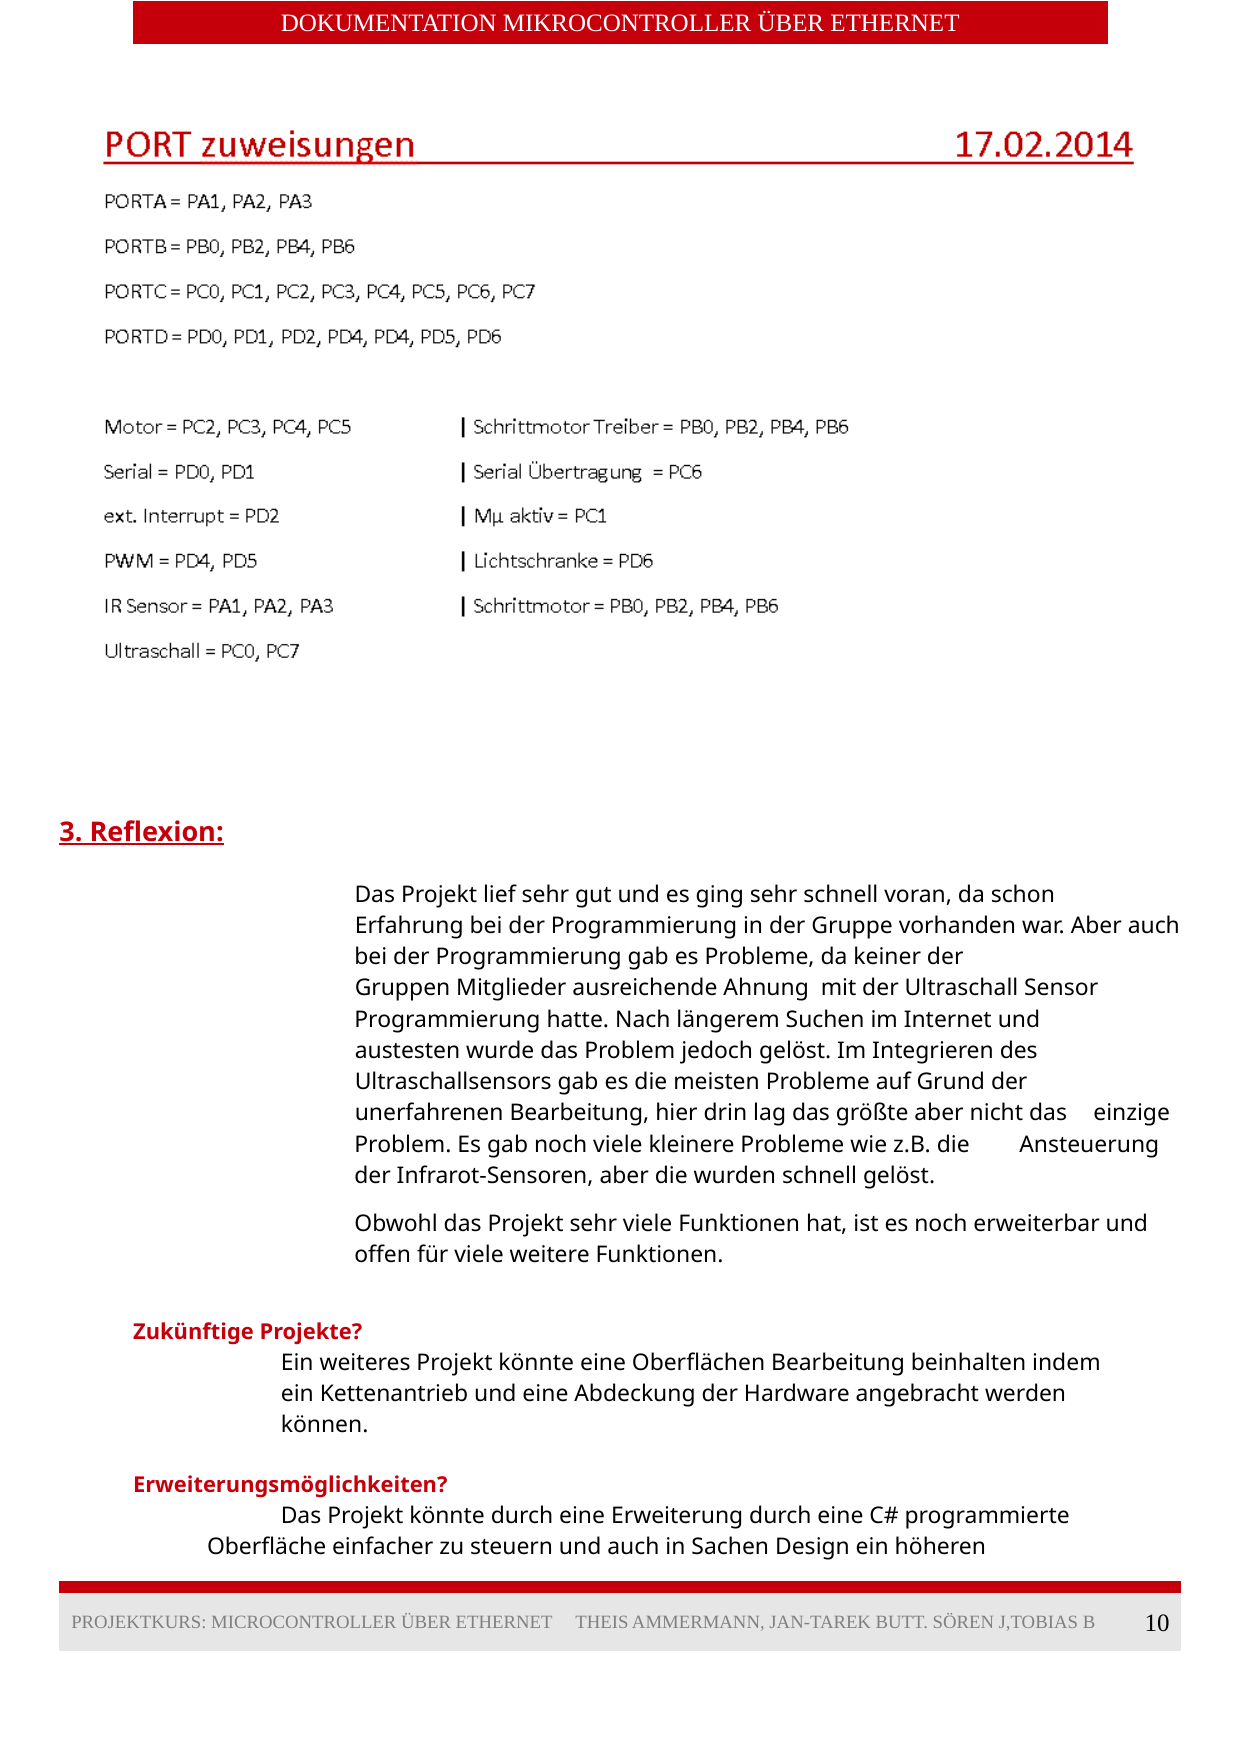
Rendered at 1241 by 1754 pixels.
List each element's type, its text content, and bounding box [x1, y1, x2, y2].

text 3. Reflexion: [59, 812, 1181, 849]
text Das Projekt könnte durch eine Erweiterung durch eine C# programmierte Oberfläche einfacher zu steuern und auch in Sachen Design ein höheren [59, 1499, 1181, 1561]
text Zukünftige Projekte? [59, 1316, 1181, 1346]
text können. [59, 1408, 1181, 1439]
text Obwohl das Projekt sehr viele Funktionen hat, ist es noch erweiterbar und offen für viele weitere Funktionen. [354, 1207, 1181, 1269]
text Das Projekt lief sehr gut und es ging sehr schnell voran, da schon Erfahrung bei der Programmierung in der Gruppe vorhanden war. Aber auch bei der Programmierung gab es Probleme, da keiner der Gruppen Mitglieder ausreichende Ahnung mit der Ultraschall Sensor Programmierung hatte. Nach längerem Suchen im Internet und austesten wurde das Problem jedoch gelöst. Im Integrieren des Ultraschallsensors gab es die meisten Probleme auf Grund der unerfahrenen Bearbeitung, hier drin lag das größte aber nicht das einzige Problem. Es gab noch viele kleinere Probleme wie z.B. die Ansteuerung der Infrarot-Sensoren, aber die wurden schnell gelöst. [354, 878, 1181, 1190]
picture [96, 118, 1144, 673]
text Ein weiteres Projekt könnte eine Oberflächen Bearbeitung beinhalten indem ein Kettenantrieb und eine Abdeckung der Hardware angebracht werden [59, 1346, 1181, 1408]
text Erweiterungsmöglichkeiten? [59, 1469, 1181, 1499]
